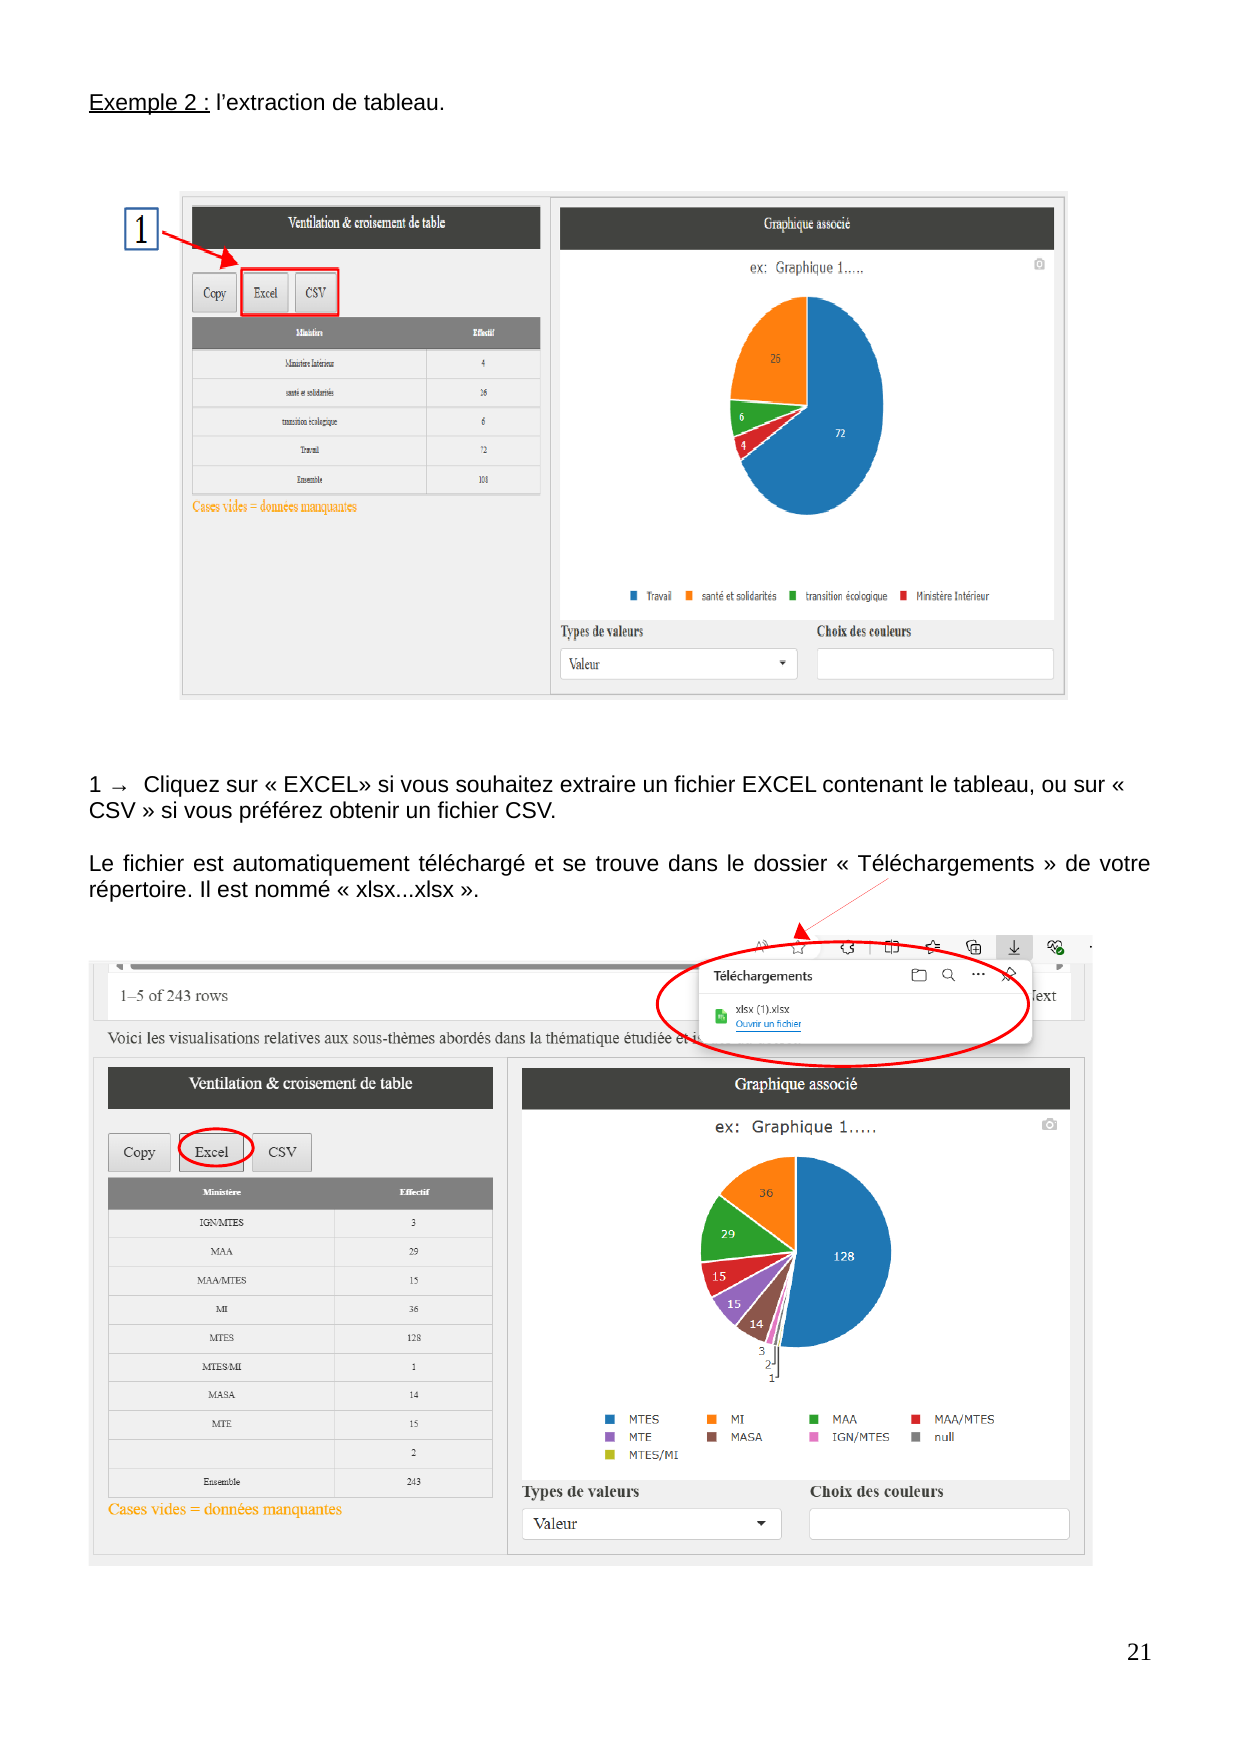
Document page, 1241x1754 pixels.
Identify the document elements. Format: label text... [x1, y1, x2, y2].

text 1 → Cliquez sur « EXCEL» si vous souhaitez extraire un fichier EXCEL contenant le tableau, ou sur « CSV » si vous préférez obtenir un fichier CSV. [88, 771, 1152, 823]
picture [88, 935, 1093, 1566]
text Exemple 2 : l’extraction de tableau. [88, 88, 1152, 115]
text Le fichier est automatiquement téléchargé et se trouve dans le dossier « Téléchargements » de votre répertoire. Il est nommé « xlsx...xlsx ». [88, 850, 1152, 902]
picture [115, 170, 1072, 718]
